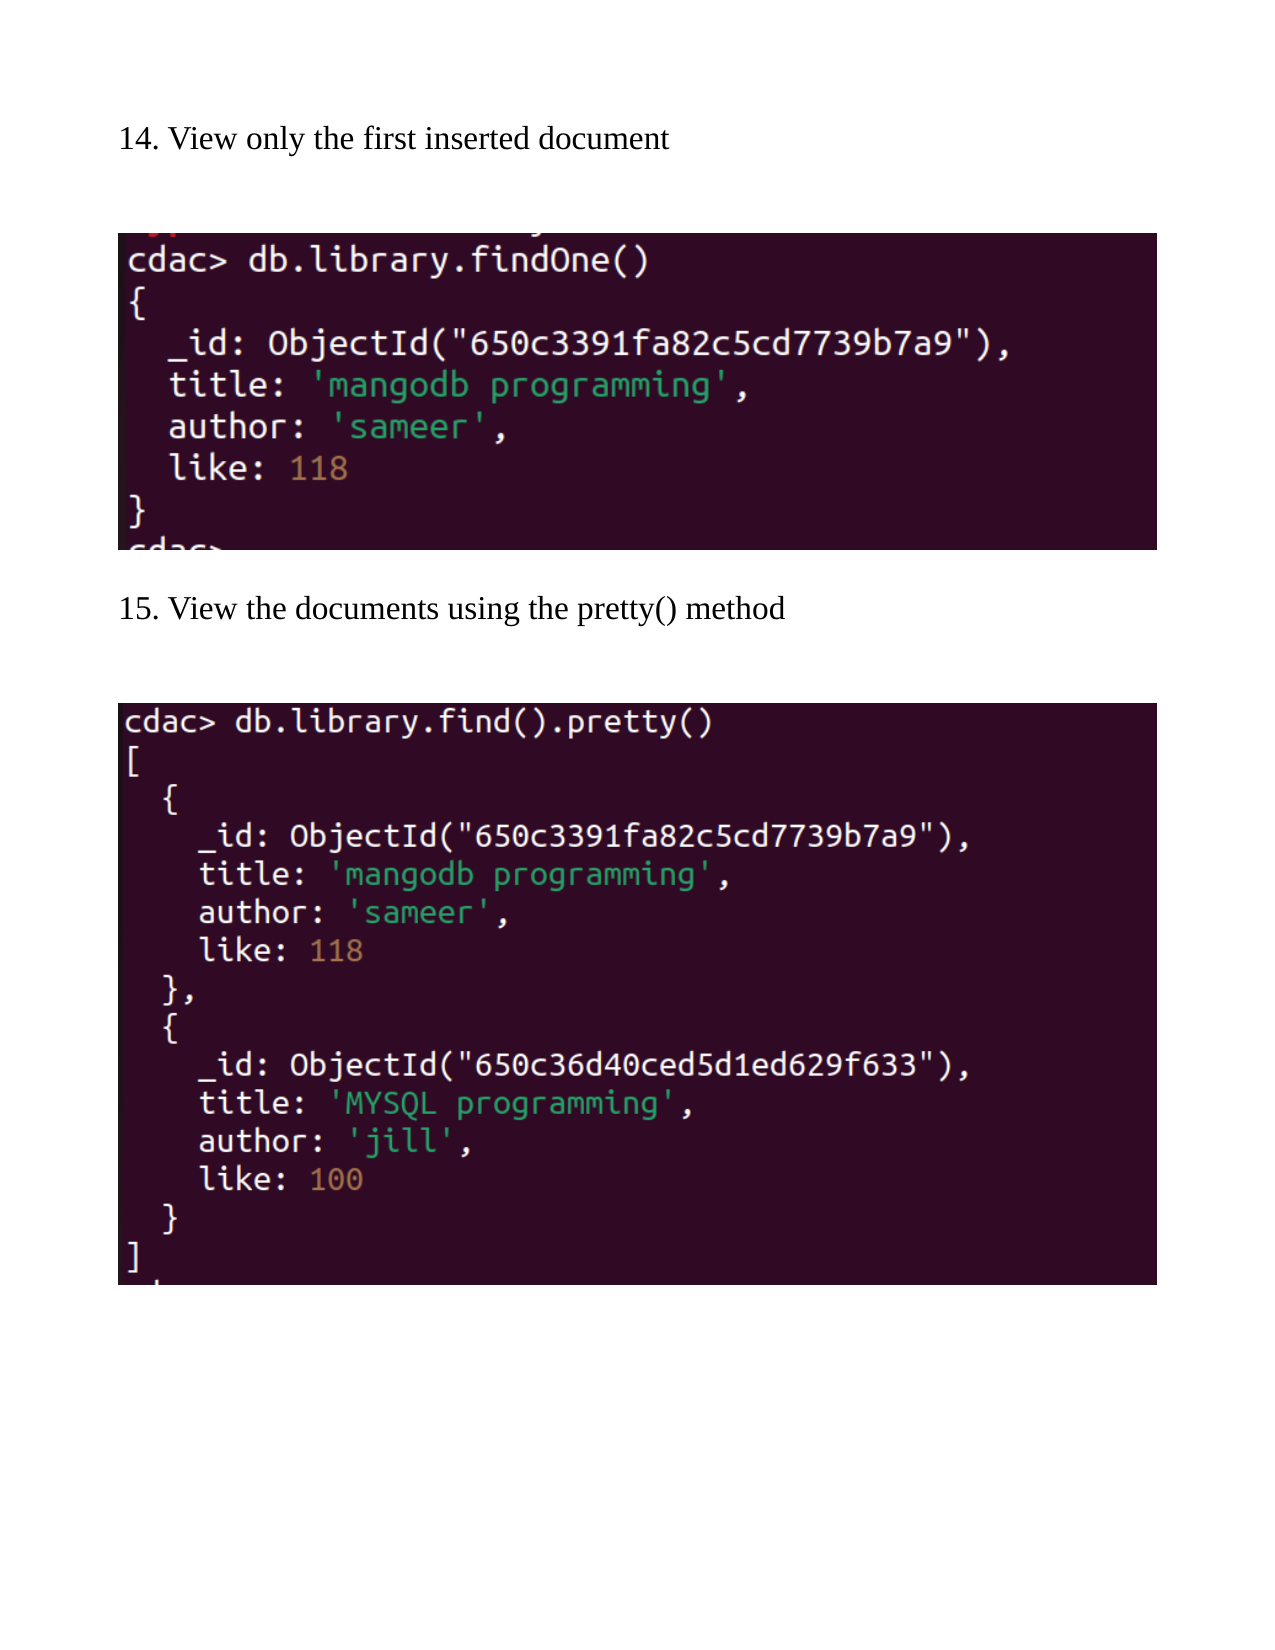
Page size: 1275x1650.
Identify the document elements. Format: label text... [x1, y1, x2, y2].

text 15. View the documents using the pretty() method [118, 588, 1157, 626]
picture [118, 703, 1157, 1285]
text 14. View only the first inserted document [118, 118, 1157, 156]
picture [118, 233, 1157, 550]
